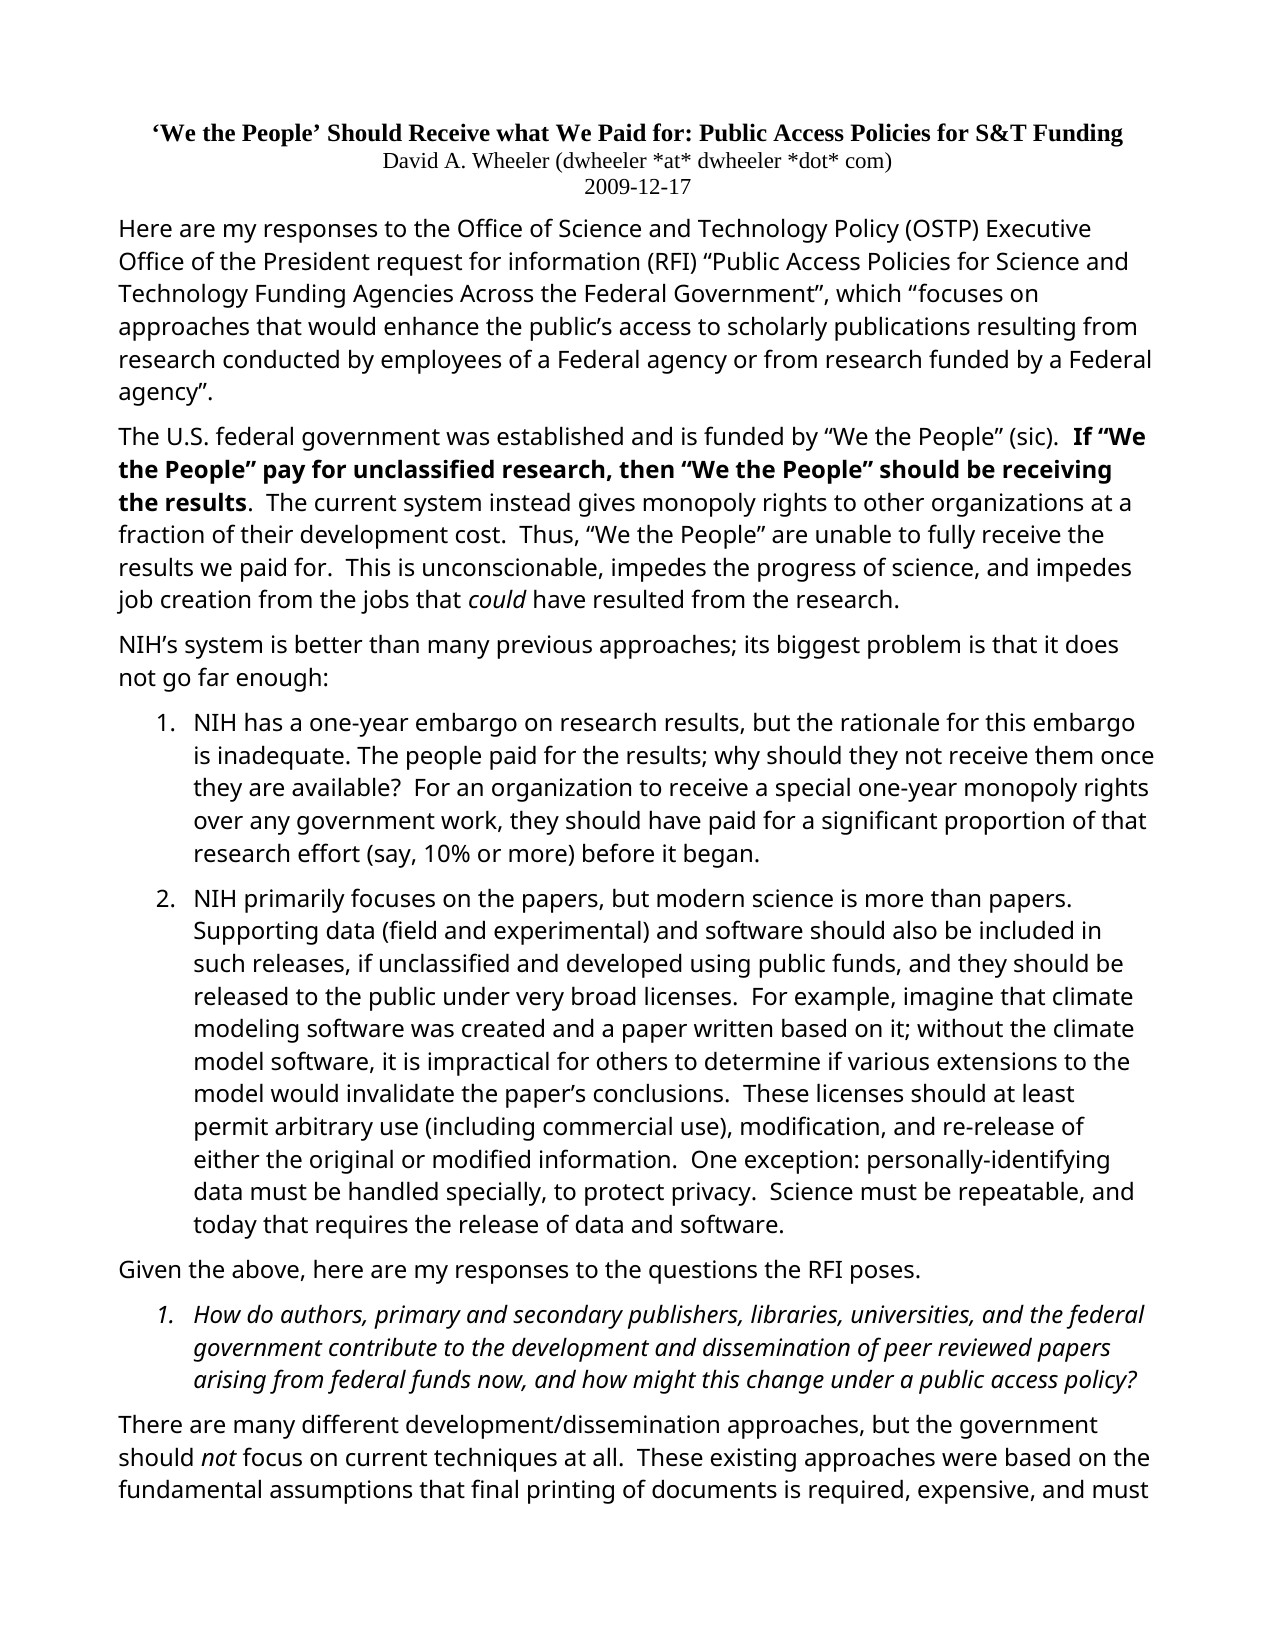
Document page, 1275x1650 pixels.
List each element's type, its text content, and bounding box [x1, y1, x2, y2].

text Given the above, here are my responses to the questions the RFI poses. [118, 1253, 1157, 1285]
text The U.S. federal government was established and is funded by “We the People” (sic). If “We the People” pay for unclassified research, then “We the People” should be receiving the results. The current system instead gives monopoly rights to other organizations at a fraction of their development cost. Thus, “We the People” are unable to fully receive the results we paid for. This is unconscionable, impedes the progress of science, and impedes job creation from the jobs that could have resulted from the research. [118, 420, 1157, 616]
text NIH’s system is better than many previous approaches; its biggest problem is that it does not go far enough: [118, 628, 1157, 693]
text Here are my responses to the Office of Science and Technology Policy (OSTP) Executive Office of the President request for information (RFI) “Public Access Policies for Science and Technology Funding Agencies Across the Federal Government”, which “focuses on approaches that would enhance the public’s access to scholarly publications resulting from research conducted by employees of a Federal agency or from research funded by a Federal agency”. [118, 212, 1157, 408]
list NIH has a one-year embargo on research results, but the rationale for this embargo is inadequate. The people paid for the results; why should they not receive them once they are available? For an organization to receive a special one-year monopoly rights over any government work, they should have paid for a significant proportion of that research effort (say, 10% or more) before it began. [156, 706, 1157, 869]
text There are many different development/dissemination approaches, but the government should not focus on current techniques at all. These existing approaches were based on the fundamental assumptions that final printing of documents is required, expensive, and must [118, 1408, 1157, 1506]
list How do authors, primary and secondary publishers, libraries, universities, and the federal government contribute to the development and dissemination of peer reviewed papers arising from federal funds now, and how might this change under a public access policy? [156, 1298, 1157, 1396]
text ‘We the People’ Should Receive what We Paid for: Public Access Policies for S&T Funding David A. Wheeler (dwheeler *at* dwheeler *dot* com) 2009-12-17 [118, 118, 1157, 199]
list NIH primarily focuses on the papers, but modern science is more than papers. Supporting data (field and experimental) and software should also be included in such releases, if unclassified and developed using public funds, and they should be released to the public under very broad licenses. For example, imagine that climate modeling software was created and a paper written based on it; without the climate model software, it is impractical for others to determine if various extensions to the model would invalidate the paper’s conclusions. These licenses should at least permit arbitrary use (including commercial use), modification, and re-release of either the original or modified information. One exception: personally-identifying data must be handled specially, to protect privacy. Science must be repeatable, and today that requires the release of data and software. [156, 882, 1157, 1240]
